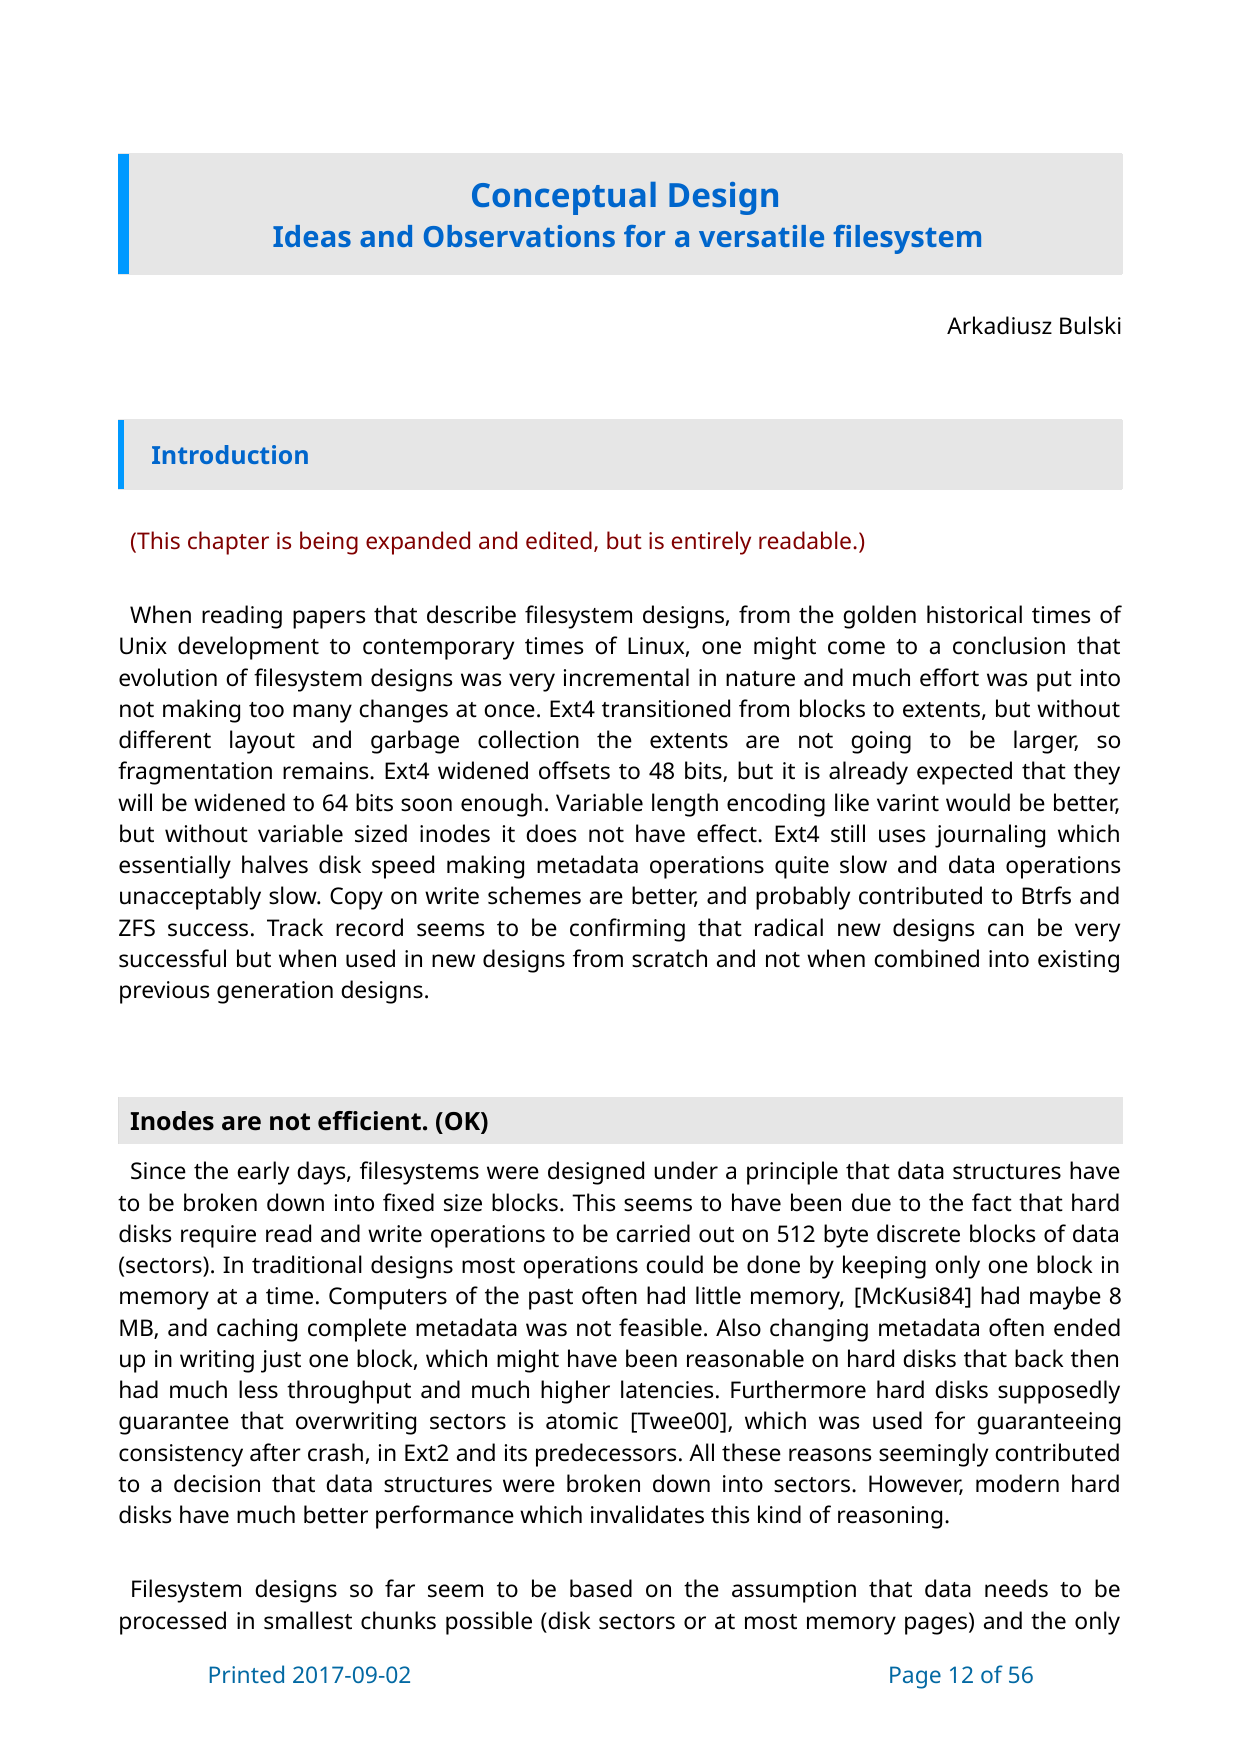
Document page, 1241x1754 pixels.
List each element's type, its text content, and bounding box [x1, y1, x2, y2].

text Filesystem designs so far seem to be based on the assumption that data needs to be processed in smallest chunks possible (disk sectors or at most memory pages) and the only [118, 1573, 1122, 1636]
subtitle Conceptual Design Ideas and Observations for a versatile filesystem [129, 155, 1122, 274]
text When reading papers that describe filesystem designs, from the golden historical times of Unix development to contemporary times of Linux, one might come to a conclusion that evolution of filesystem designs was very incremental in nature and much effort was put into not making too many changes at once. Ext4 transitioned from blocks to extents, but without different layout and garbage collection the extents are not going to be larger, so fragmentation remains. Ext4 widened offsets to 48 bits, but it is already expected that they will be widened to 64 bits soon enough. Variable length encoding like varint would be better, but without variable sized inodes it does not have effect. Ext4 still uses journaling which essentially halves disk speed making metadata operations quite slow and data operations unacceptably slow. Copy on write schemes are better, and probably contributed to Btrfs and ZFS success. Track record seems to be confirming that radical new designs can be very successful but when used in new designs from scratch and not when combined into existing previous generation designs. [118, 599, 1122, 1005]
text (This chapter is being expanded and edited, but is entirely readable.) [118, 524, 1122, 556]
text Arkadiusz Bulski [118, 310, 1122, 341]
text Since the early days, filesystems were designed under a principle that data structures have to be broken down into fixed size blocks. This seems to have been due to the fact that hard disks require read and write operations to be carried out on 512 byte discrete blocks of data (sectors). In traditional designs most operations could be done by keeping only one block in memory at a time. Computers of the past often had little memory, [McKusi84] had maybe 8 MB, and caching complete metadata was not feasible. Also changing metadata often ended up in writing just one block, which might have been reasonable on hard disks that back then had much less throughput and much higher latencies. Furthermore hard disks supposedly guarantee that overwriting sectors is atomic [Twee00], which was used for guaranteeing consistency after crash, in Ext2 and its predecessors. All these reasons seemingly contributed to a decision that data structures were broken down into sectors. However, modern hard disks have much better performance which invalidates this kind of reasoning. [118, 1155, 1122, 1530]
subtitle Introduction [124, 421, 1122, 489]
subtitle Inodes are not efficient. (OK) [119, 1098, 1122, 1143]
